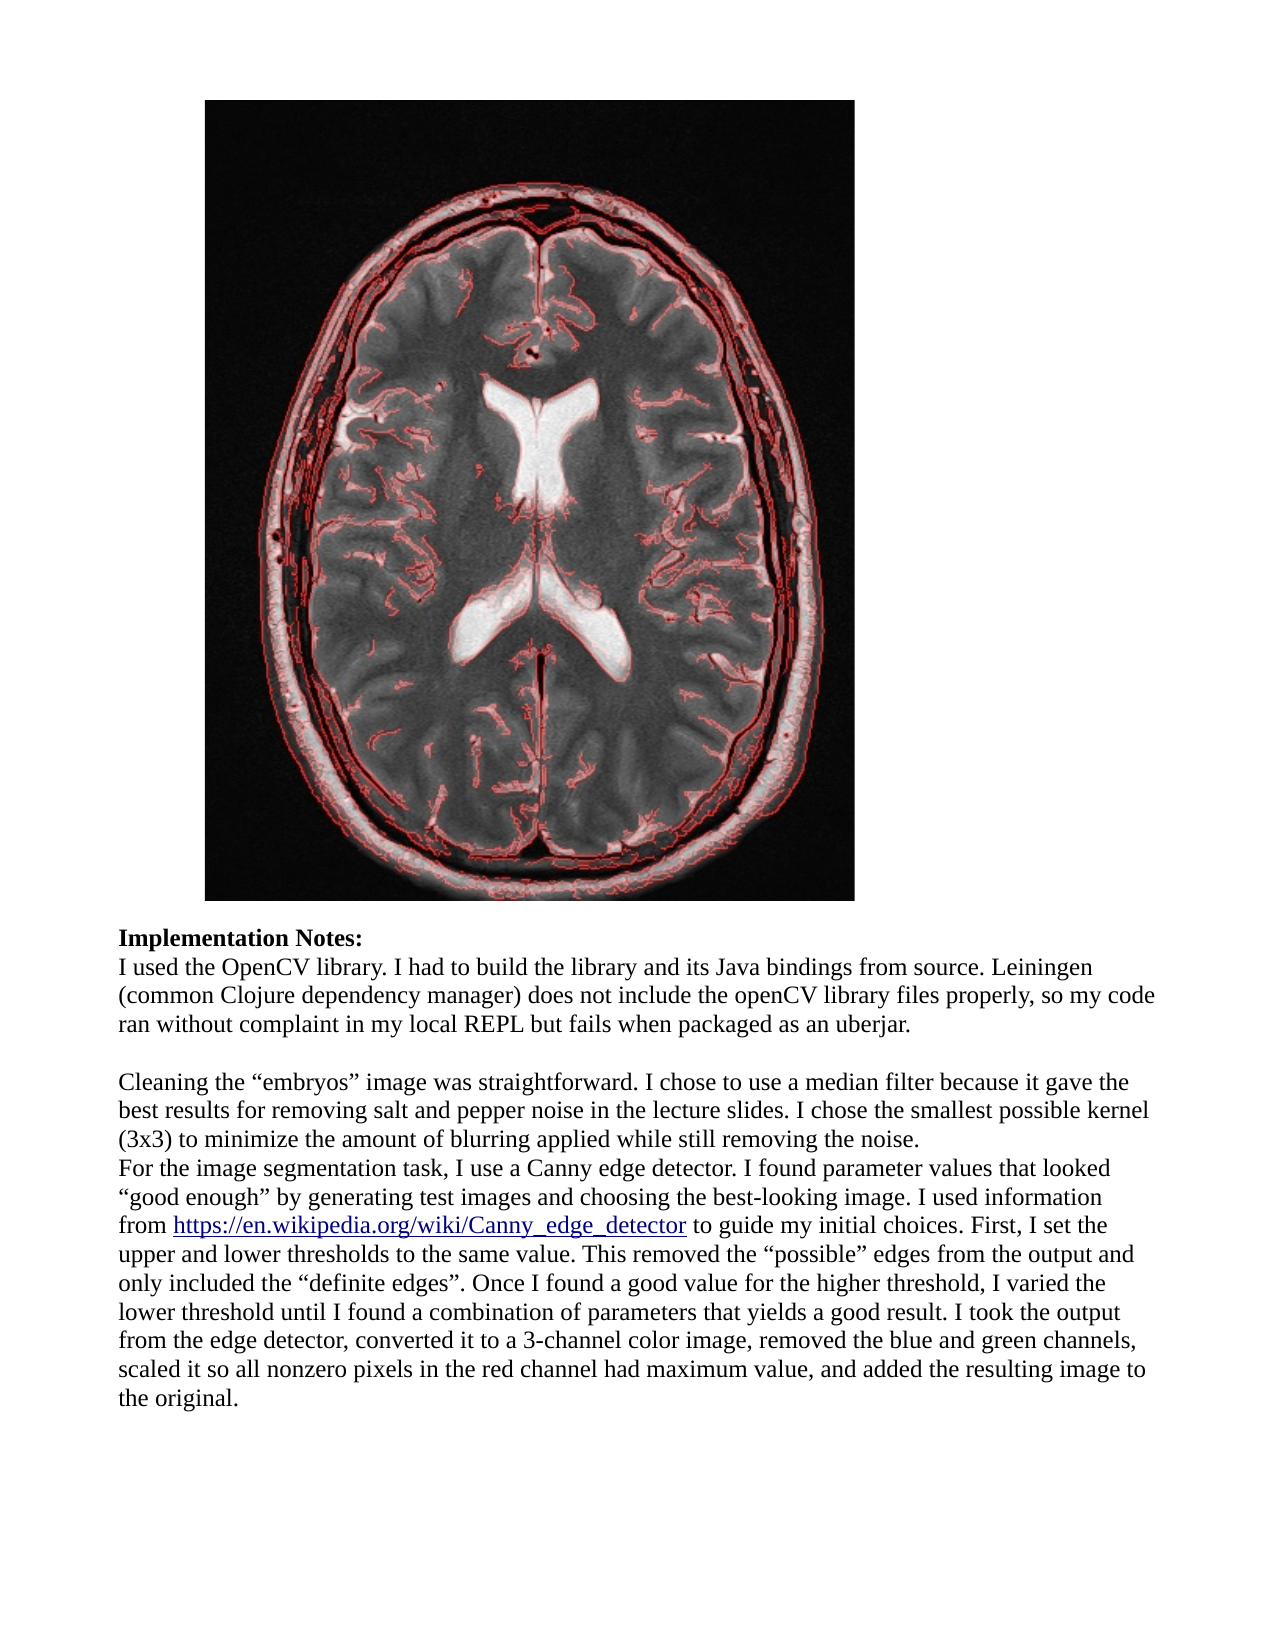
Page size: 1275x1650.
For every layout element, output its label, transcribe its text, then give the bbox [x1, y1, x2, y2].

picture [204, 100, 855, 901]
text I used the OpenCV library. I had to build the library and its Java bindings from source. Leiningen (common Clojure dependency manager) does not include the openCV library files properly, so my code ran without complaint in my local REPL but fails when packaged as an uberjar. [118, 952, 1157, 1038]
text For the image segmentation task, I use a Canny edge detector. I found parameter values that looked “good enough” by generating test images and choosing the best-looking image. I used information from https://en.wikipedia.org/wiki/Canny_edge_detector to guide my initial choices. First, I set the upper and lower thresholds to the same value. This removed the “possible” edges from the output and only included the “definite edges”. Once I found a good value for the higher threshold, I varied the lower threshold until I found a combination of parameters that yields a good result. I took the output from the edge detector, converted it to a 3-channel color image, removed the blue and green channels, scaled it so all nonzero pixels in the red channel had maximum value, and added the resulting image to the original. [118, 1153, 1157, 1412]
text Cleaning the “embryos” image was straightforward. I chose to use a median filter because it gave the best results for removing salt and pepper noise in the lecture slides. I chose the smallest possible kernel (3x3) to minimize the amount of blurring applied while still removing the noise. [118, 1067, 1157, 1153]
text Implementation Notes: [118, 923, 1157, 952]
